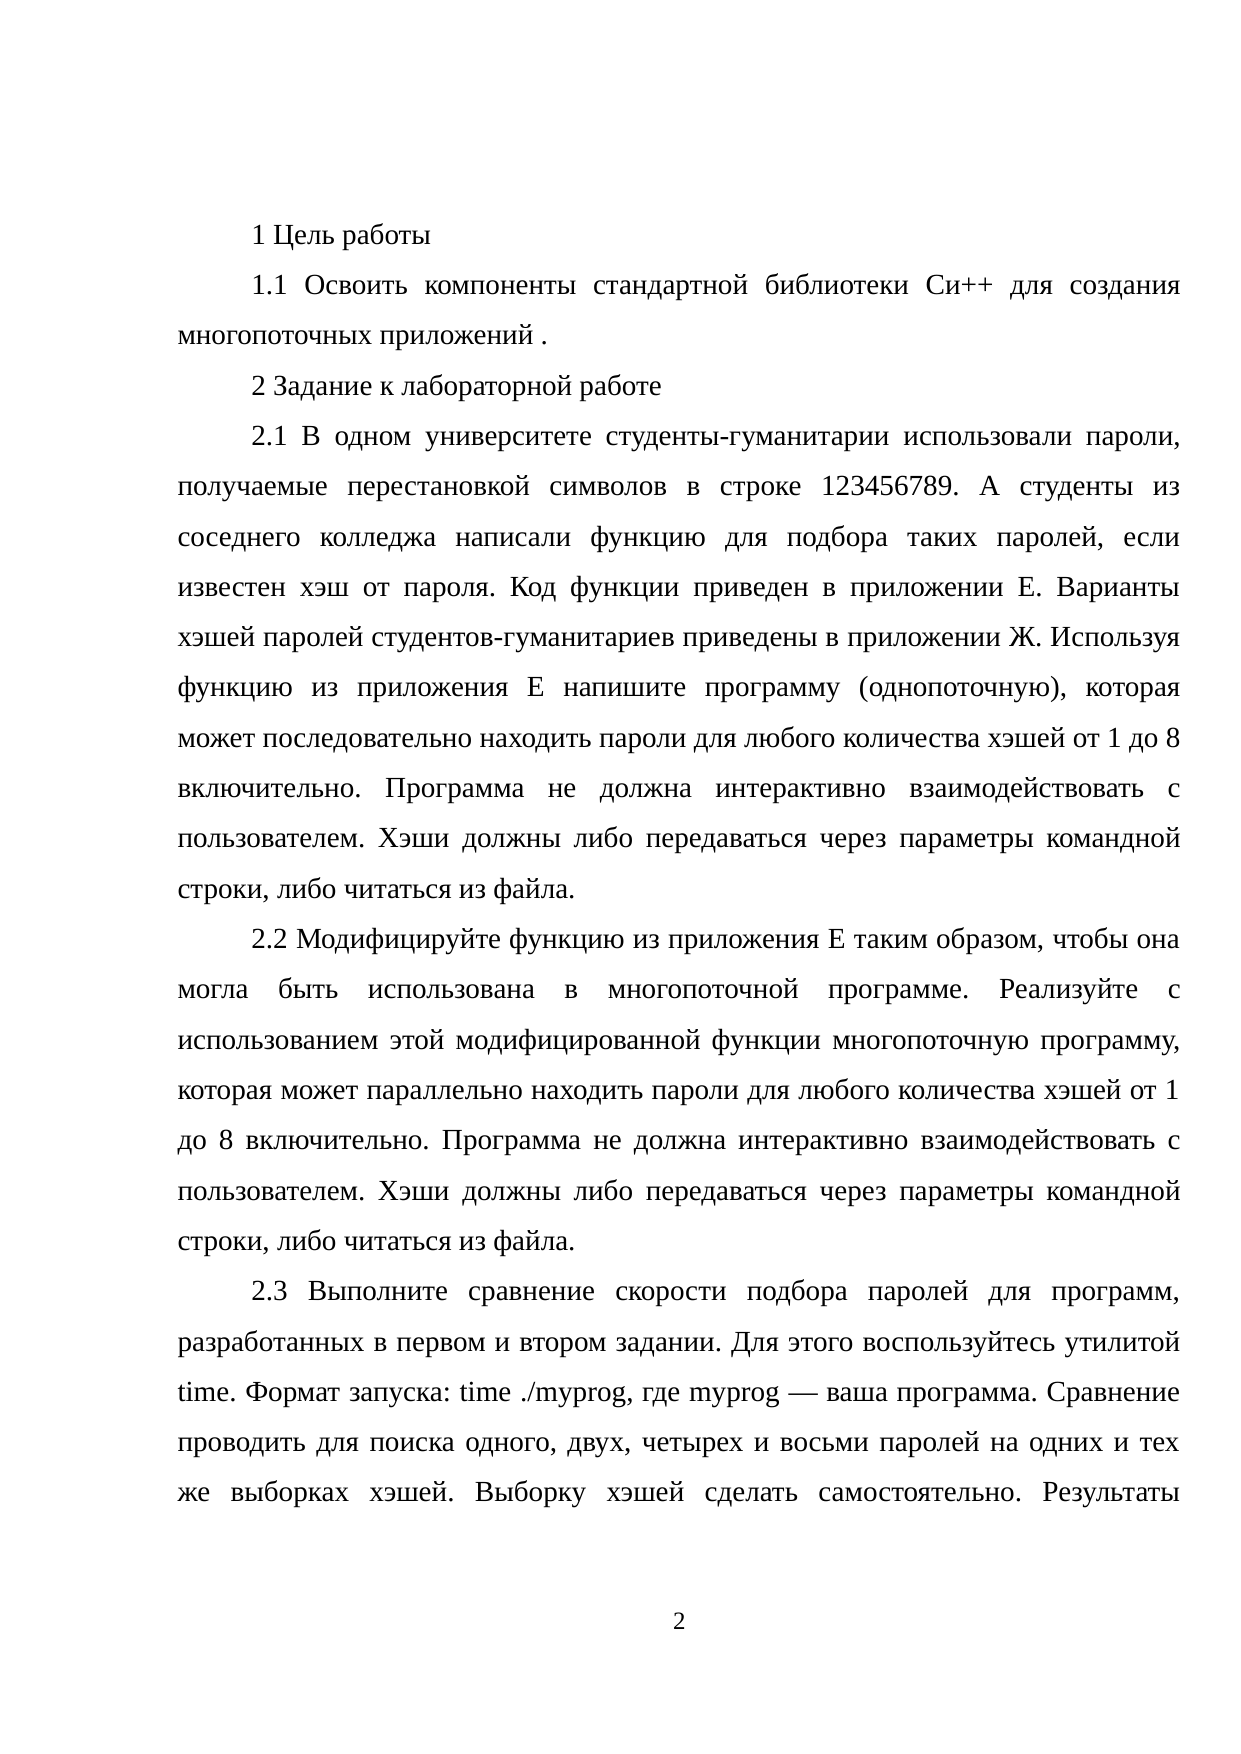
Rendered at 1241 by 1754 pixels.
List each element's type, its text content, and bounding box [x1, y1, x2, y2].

text 2.2 ﻿Модифицируйте функцию из приложения Е таким образом, чтобы она могла быть использована в многопоточной программе. Реализуйте с использованием этой модифицированной функции многопоточную программу, которая может параллельно находить пароли для любого количества хэшей от 1 до 8 включительно. Программа не должна интерактивно взаимодействовать с пользователем. Хэши должны либо передаваться через параметры командной строки, либо читаться из файла. [177, 921, 1181, 1257]
text 2 Задание к лабораторной работе [177, 368, 1181, 401]
text 2.1 В одном университете студенты-гуманитарии использовали пароли, получаемые перестановкой символов в строке 123456789. А студенты из соседнего колледжа написали функцию для подбора таких паролей, если известен хэш от пароля. Код функции приведен в приложении Е. Варианты хэшей паролей студентов-гуманитариев приведены в приложении Ж. Используя функцию из приложения Е напишите программу (однопоточную), которая может последовательно находить пароли для любого количества хэшей от 1 до 8 включительно. Программа не должна интерактивно взаимодействовать с пользователем. Хэши должны либо передаваться через параметры командной строки, либо читаться из файла. [177, 418, 1181, 904]
text 2.3 Выполните сравнение скорости подбора паролей для программ, разработанных в первом и втором задании. Для этого воспользуйтесь утилитой time. Формат запуска: time ./myprog, где myprog — ваша программа. Сравнение проводить для поиска одного, двух, четырех и восьми паролей на одних и тех же выборках хэшей. Выборку хэшей сделать самостоятельно. Результаты [177, 1273, 1181, 1508]
text 1.1 Освоить компоненты стандартной библиотеки Си++ для создания многопоточных приложений . [177, 267, 1181, 351]
text 1 Цель работы [177, 217, 1181, 250]
